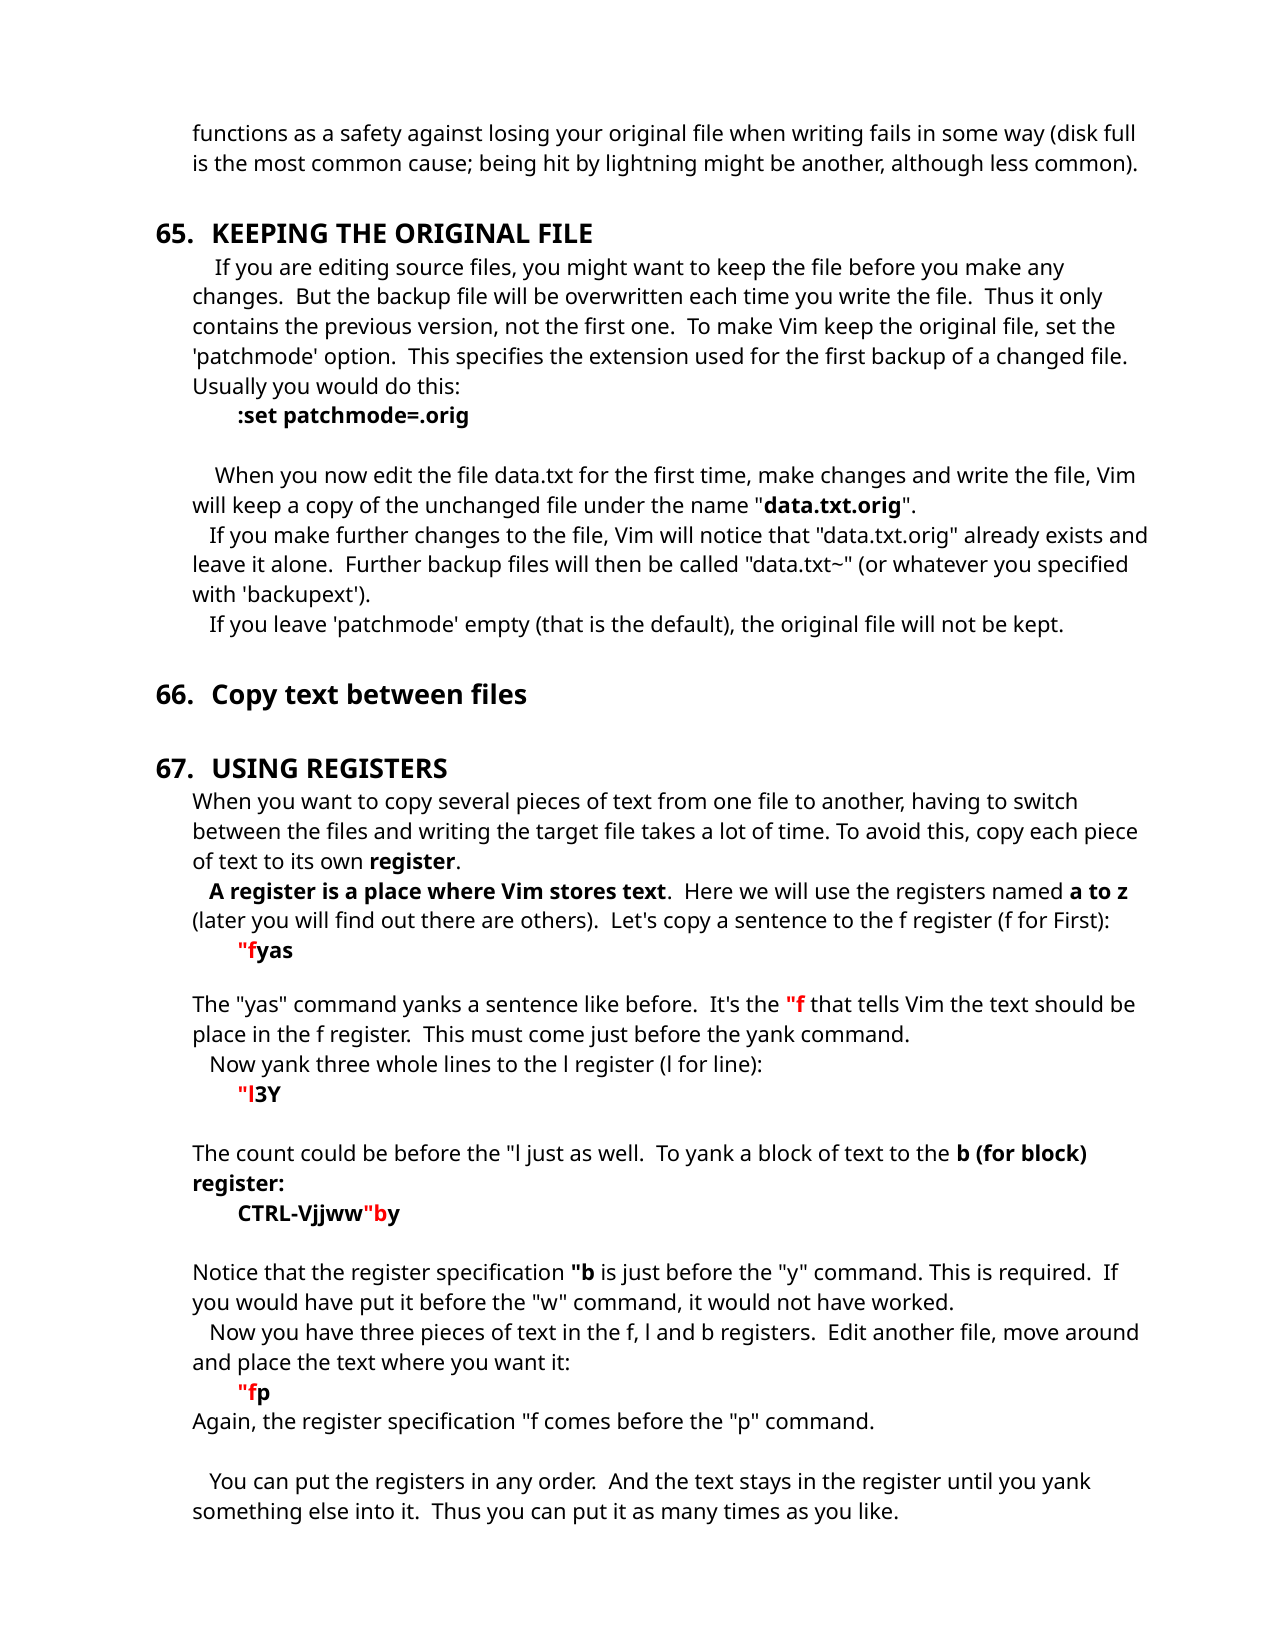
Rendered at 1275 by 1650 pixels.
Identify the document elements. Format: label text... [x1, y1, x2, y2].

list "fyas [192, 935, 1157, 965]
list Notice that the register specification "b is just before the "y" command. This is required. If you would have put it before the "w" command, it would not have worked. [192, 1257, 1157, 1317]
list The "yas" command yanks a sentence like before. It's the "f that tells Vim the text should be place in the f register. This must come just before the yank command. [192, 989, 1157, 1049]
list Again, the register specification "f comes before the "p" command. [192, 1406, 1157, 1436]
list USING REGISTERS [156, 749, 1157, 786]
list Copy text between files [156, 676, 1157, 712]
list If you make further changes to the file, Vim will notice that "data.txt.orig" already exists and leave it alone. Further backup files will then be called "data.txt~" (or whatever you specified with 'backupext'). [192, 519, 1157, 609]
list :set patchmode=.orig [192, 400, 1157, 430]
list "fp [192, 1377, 1157, 1406]
list You can put the registers in any order. And the text stays in the register until you yank something else into it. Thus you can put it as many times as you like. [192, 1466, 1157, 1526]
list Now you have three pieces of text in the f, l and b registers. Edit another file, move around and place the text where you want it: [192, 1317, 1157, 1377]
list The count could be before the "l just as well. To yank a block of text to the b (for block) register: [192, 1138, 1157, 1198]
list "l3Y [192, 1079, 1157, 1108]
list CTRL-Vjjww"by [192, 1198, 1157, 1228]
list When you want to copy several pieces of text from one file to another, having to switch between the files and writing the target file takes a lot of time. To avoid this, copy each piece of text to its own register. [192, 786, 1157, 876]
list When you now edit the file data.txt for the first time, make changes and write the file, Vim will keep a copy of the unchanged file under the name "data.txt.orig". [192, 460, 1157, 519]
list functions as a safety against losing your original file when writing fails in some way (disk full is the most common cause; being hit by lightning might be another, although less common). [192, 118, 1157, 178]
list If you leave 'patchmode' empty (that is the default), the original file will not be kept. [192, 609, 1157, 639]
list A register is a place where Vim stores text. Here we will use the registers named a to z (later you will find out there are others). Let's copy a sentence to the f register (f for First): [192, 876, 1157, 935]
list If you are editing source files, you might want to keep the file before you make any changes. But the backup file will be overwritten each time you write the file. Thus it only contains the previous version, not the first one. To make Vim keep the original file, set the 'patchmode' option. This specifies the extension used for the first backup of a changed file. Usually you would do this: [192, 251, 1157, 400]
list KEEPING THE ORIGINAL FILE [156, 214, 1157, 251]
list Now yank three whole lines to the l register (l for line): [192, 1049, 1157, 1079]
